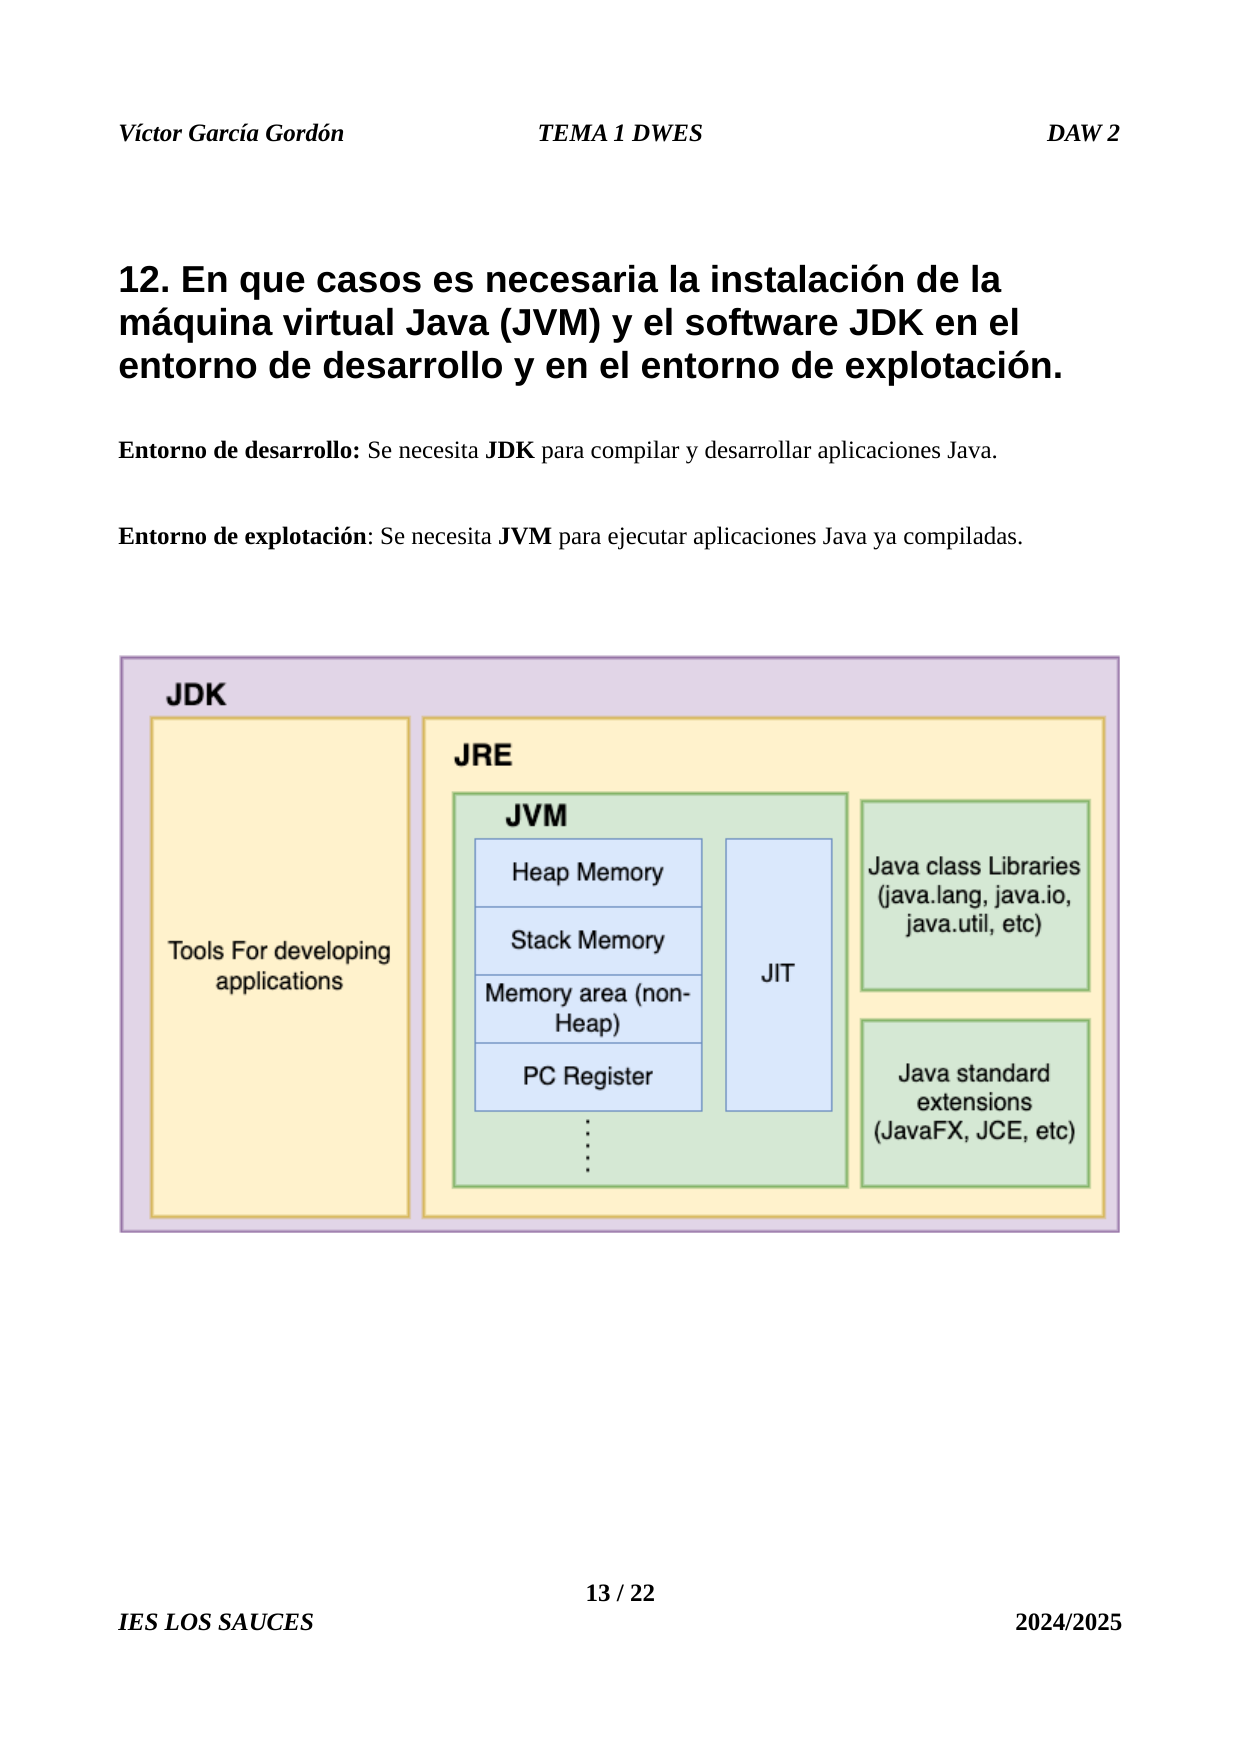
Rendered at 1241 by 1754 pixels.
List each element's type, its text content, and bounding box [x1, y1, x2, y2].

picture [118, 654, 1123, 1236]
subtitle 12. En que casos es necesaria la instalación de la máquina virtual Java (JVM) y el software JDK en el entorno de desarrollo y en el entorno de explotación. [118, 257, 1122, 386]
text Entorno de desarrollo: Se necesita JDK para compilar y desarrollar aplicaciones Java. [118, 435, 1122, 463]
text Entorno de explotación: Se necesita JVM para ejecutar aplicaciones Java ya compiladas. [118, 521, 1122, 550]
